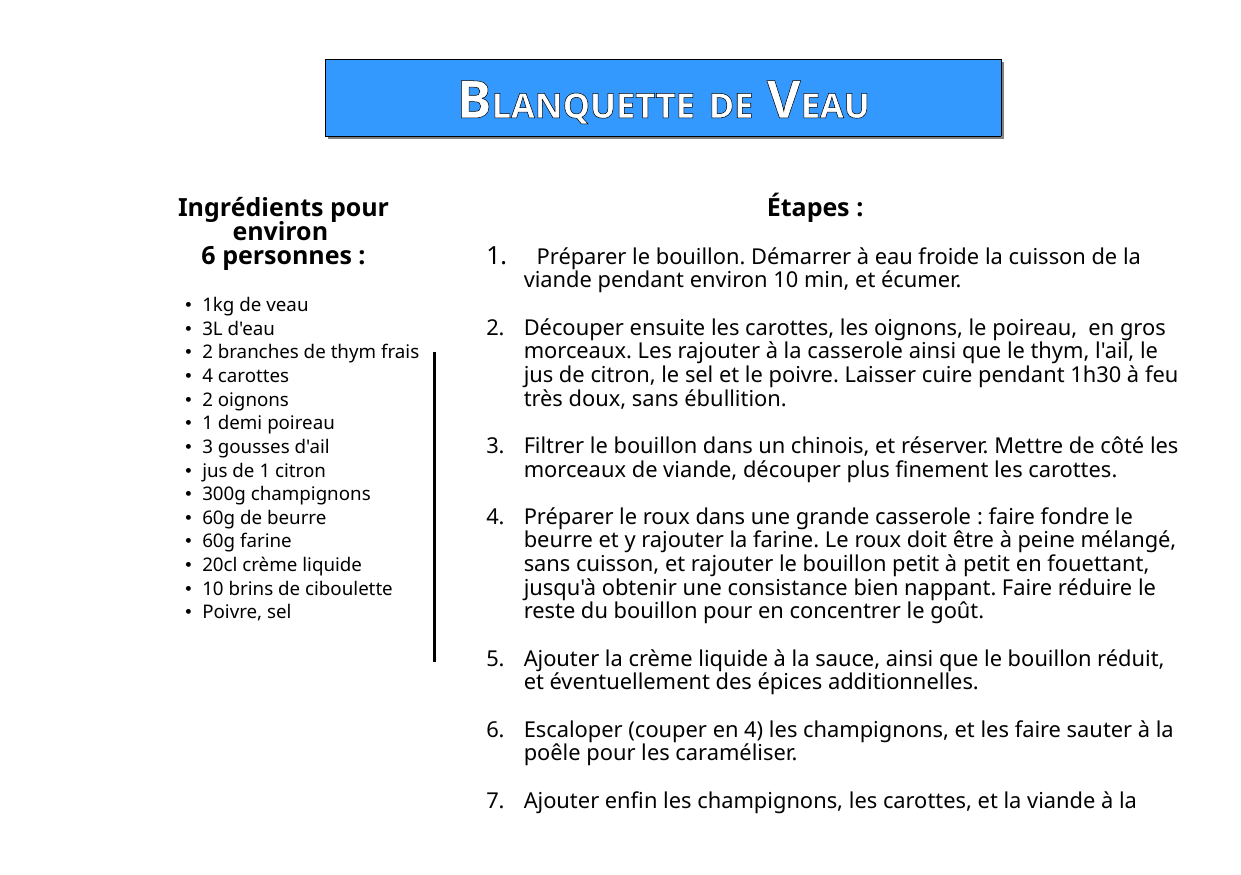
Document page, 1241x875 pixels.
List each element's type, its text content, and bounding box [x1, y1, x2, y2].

list 300g champignons [185, 482, 419, 505]
list 3 gousses d'ail [185, 434, 419, 458]
list 3L d'eau [185, 316, 419, 340]
list 2 oignons [185, 387, 419, 411]
list Ajouter la crème liquide à la sauce, ainsi que le bouillon réduit, et éventuellement des épices additionnelles. [486, 647, 1181, 694]
list 10 brins de ciboulette [185, 576, 419, 600]
text Étapes : [448, 198, 1181, 222]
list Filtrer le bouillon dans un chinois, et réserver. Mettre de côté les morceaux de viande, découper plus finement les carottes. [486, 434, 1181, 482]
list Poivre, sel [185, 600, 419, 624]
list 60g farine [185, 529, 419, 553]
list 60g de beurre [185, 505, 419, 529]
list jus de 1 citron [185, 458, 419, 482]
list Préparer le bouillon. Démarrer à eau froide la cuisson de la viande pendant environ 10 min, et écumer. [486, 245, 1181, 293]
text 6 personnes : [148, 245, 419, 269]
list 20cl crème liquide [185, 553, 419, 576]
list Ajouter enfin les champignons, les carottes, et la viande à la [486, 789, 1181, 813]
list 1 demi poireau [185, 411, 419, 434]
list Préparer le roux dans une grande casserole : faire fondre le beurre et y rajouter la farine. Le roux doit être à peine mélangé, sans cuisson, et rajouter le bouillon petit à petit en fouettant, jusqu'à obtenir une consistance bien nappant. Faire réduire le reste du bouillon pour en concentrer le goût. [486, 505, 1181, 624]
list Escaloper (couper en 4) les champignons, et les faire sauter à la poêle pour les caraméliser. [486, 718, 1181, 766]
list 1kg de veau [185, 293, 419, 316]
list Découper ensuite les carottes, les oignons, le poireau, en gros morceaux. Les rajouter à la casserole ainsi que le thym, l'ail, le jus de citron, le sel et le poivre. Laisser cuire pendant 1h30 à feu très doux, sans ébullition. [486, 316, 1181, 411]
list 4 carottes [185, 363, 419, 387]
text Ingrédients pour environ [148, 198, 419, 245]
list 2 branches de thym frais [185, 340, 419, 363]
